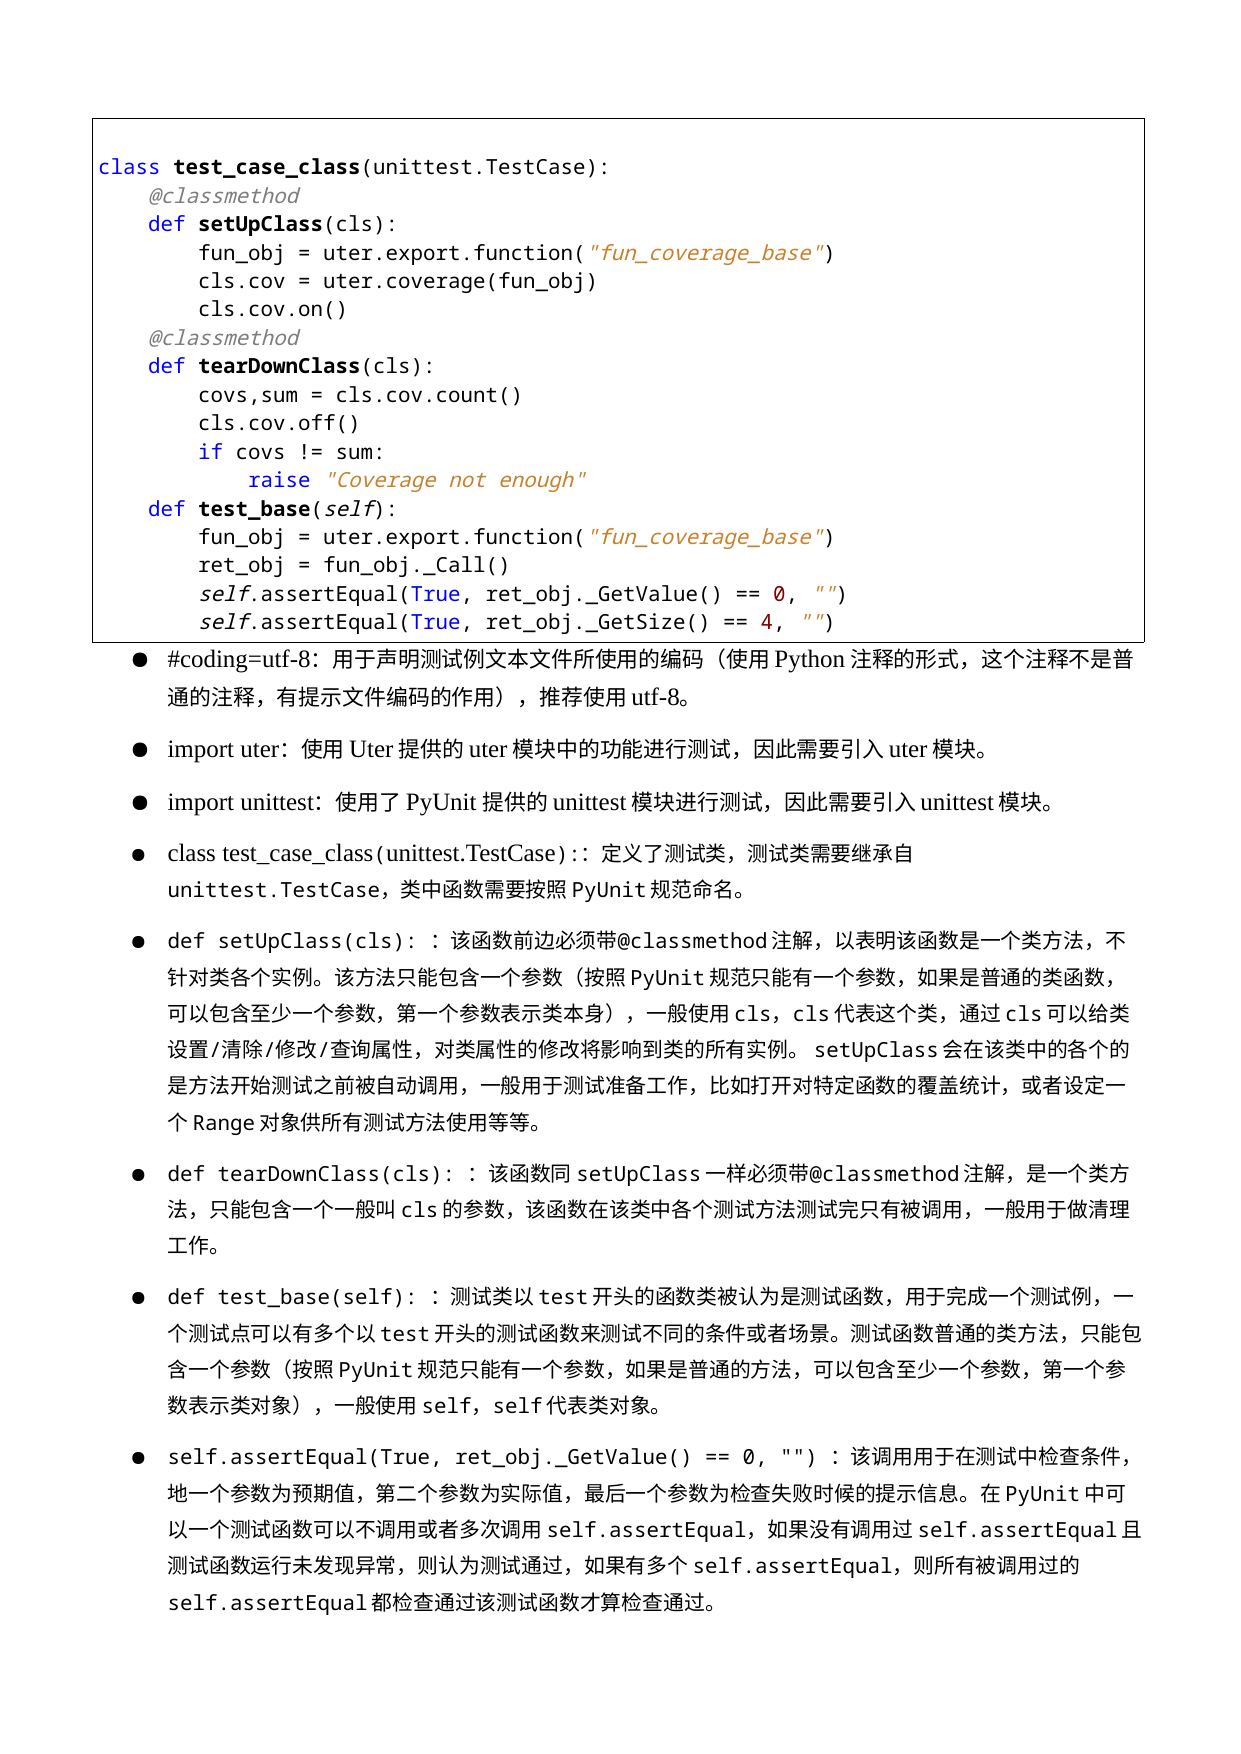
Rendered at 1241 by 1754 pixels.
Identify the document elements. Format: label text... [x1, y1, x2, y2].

list def setUpClass(cls): ：该函数前边必须带@classmethod注解，以表明该函数是一个类方法，不针对类各个实例。该方法只能包含一个参数（按照PyUnit规范只能有一个参数，如果是普通的类函数，可以包含至少一个参数，第一个参数表示类本身），一般使用cls，cls代表这个类，通过cls可以给类设置/清除/修改/查询属性，对类属性的修改将影响到类的所有实例。 setUpClass会在该类中的各个的是方法开始测试之前被自动调用，一般用于测试准备工作，比如打开对特定函数的覆盖统计，或者设定一个Range对象供所有测试方法使用等等。 [130, 924, 1144, 1136]
list #coding=utf-8：用于声明测试例文本文件所使用的编码（使用Python注释的形式，这个注释不是普通的注释，有提示文件编码的作用），推荐使用utf-8。 [130, 643, 1144, 711]
list import unittest：使用了PyUnit 提供的unittest模块进行测试，因此需要引入unittest模块。 [130, 784, 1144, 816]
list def tearDownClass(cls): ：该函数同 setUpClass一样必须带@classmethod注解，是一个类方法，只能包含一个一般叫cls的参数，该函数在该类中各个测试方法测试完只有被调用，一般用于做清理工作。 [130, 1157, 1144, 1260]
list import uter：使用Uter提供的uter模块中的功能进行测试，因此需要引入uter模块。 [130, 732, 1144, 764]
list class test_case_class(unittest.TestCase):：定义了测试类，测试类需要继承自 unittest.TestCase，类中函数需要按照PyUnit规范命名。 [130, 837, 1144, 904]
table_header class test_case_class(unittest.TestCase): @classmethod def setUpClass(cls): fun_obj = uter.export.function("fun_coverage_base") cls.cov = uter.coverage(fun_obj) cls.cov.on() @classmethod def tearDownClass(cls): covs,sum = cls.cov.count() cls.cov.off() if covs != sum: raise "Coverage not enough" def test_base(self): fun_obj = uter.export.function("fun_coverage_base") ret_obj = fun_obj._Call() self.assertEqual(True, ret_obj._GetValue() == 0, "") self.assertEqual(True, ret_obj._GetSize() == 4, "") [93, 119, 1144, 642]
list def test_base(self): ：测试类以test开头的函数类被认为是测试函数，用于完成一个测试例，一个测试点可以有多个以test开头的测试函数来测试不同的条件或者场景。测试函数普通的类方法，只能包含一个参数（按照PyUnit规范只能有一个参数，如果是普通的方法，可以包含至少一个参数，第一个参数表示类对象），一般使用self，self代表类对象。 [130, 1281, 1144, 1420]
list self.assertEqual(True, ret_obj._GetValue() == 0, "") ：该调用用于在测试中检查条件，地一个参数为预期值，第二个参数为实际值，最后一个参数为检查失败时候的提示信息。在PyUnit中可以一个测试函数可以不调用或者多次调用self.assertEqual，如果没有调用过self.assertEqual且测试函数运行未发现异常，则认为测试通过，如果有多个self.assertEqual，则所有被调用过的self.assertEqual都检查通过该测试函数才算检查通过。 [130, 1441, 1144, 1616]
